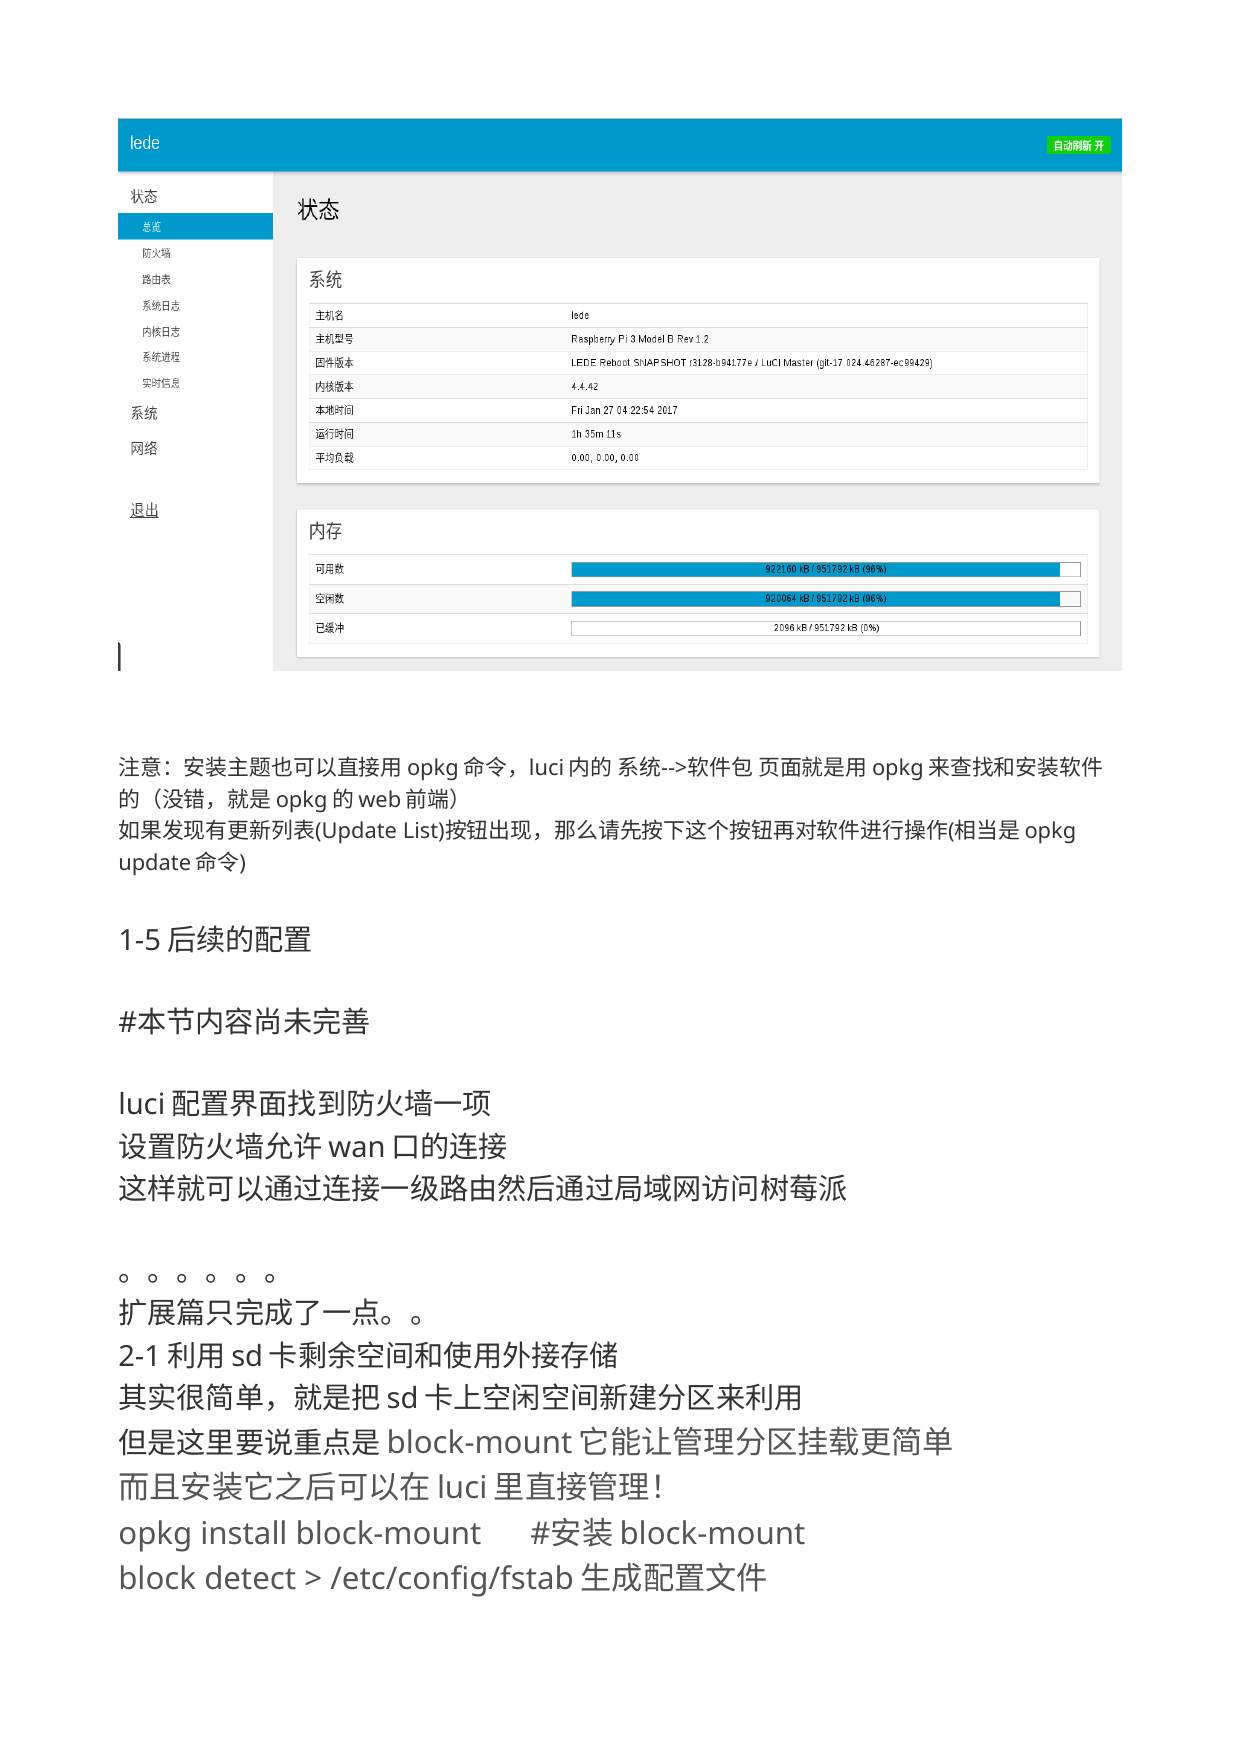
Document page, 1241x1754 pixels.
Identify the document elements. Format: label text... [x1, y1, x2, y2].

text opkg install block-mount #安装block-mount [118, 1508, 1122, 1553]
text 2-1利用sd卡剩余空间和使用外接存储 [118, 1332, 1122, 1374]
text 1-5后续的配置 [118, 917, 1122, 959]
text 。。。。。。 [118, 1248, 1122, 1290]
text 而且安装它之后可以在luci里直接管理！ [118, 1462, 1122, 1508]
text 注意：安装主题也可以直接用opkg命令，luci内的 系统-->软件包 页面就是用opkg来查找和安装软件的（没错，就是opkg的web前端） 如果发现有更新列表(Update List)按钮出现，那么请先按下这个按钮再对软件进行操作(相当是opkg update命令) [118, 750, 1122, 877]
text #本节内容尚未完善 [118, 999, 1122, 1041]
text 但是这里要说重点是block-mount它能让管理分区挂载更简单 [118, 1417, 1122, 1462]
picture [1048, 137, 1110, 153]
text block detect > /etc/config/fstab生成配置文件 [118, 1553, 1122, 1599]
text 其实很简单，就是把sd卡上空闲空间新建分区来利用 [118, 1374, 1122, 1417]
text 设置防火墙允许wan口的连接 [118, 1123, 1122, 1166]
text 这样就可以通过连接一级路由然后通过局域网访问树莓派 [118, 1166, 1122, 1208]
picture [118, 172, 1123, 671]
text luci配置界面找到防火墙一项 [118, 1081, 1122, 1123]
text 扩展篇只完成了一点。。 [118, 1290, 1122, 1332]
